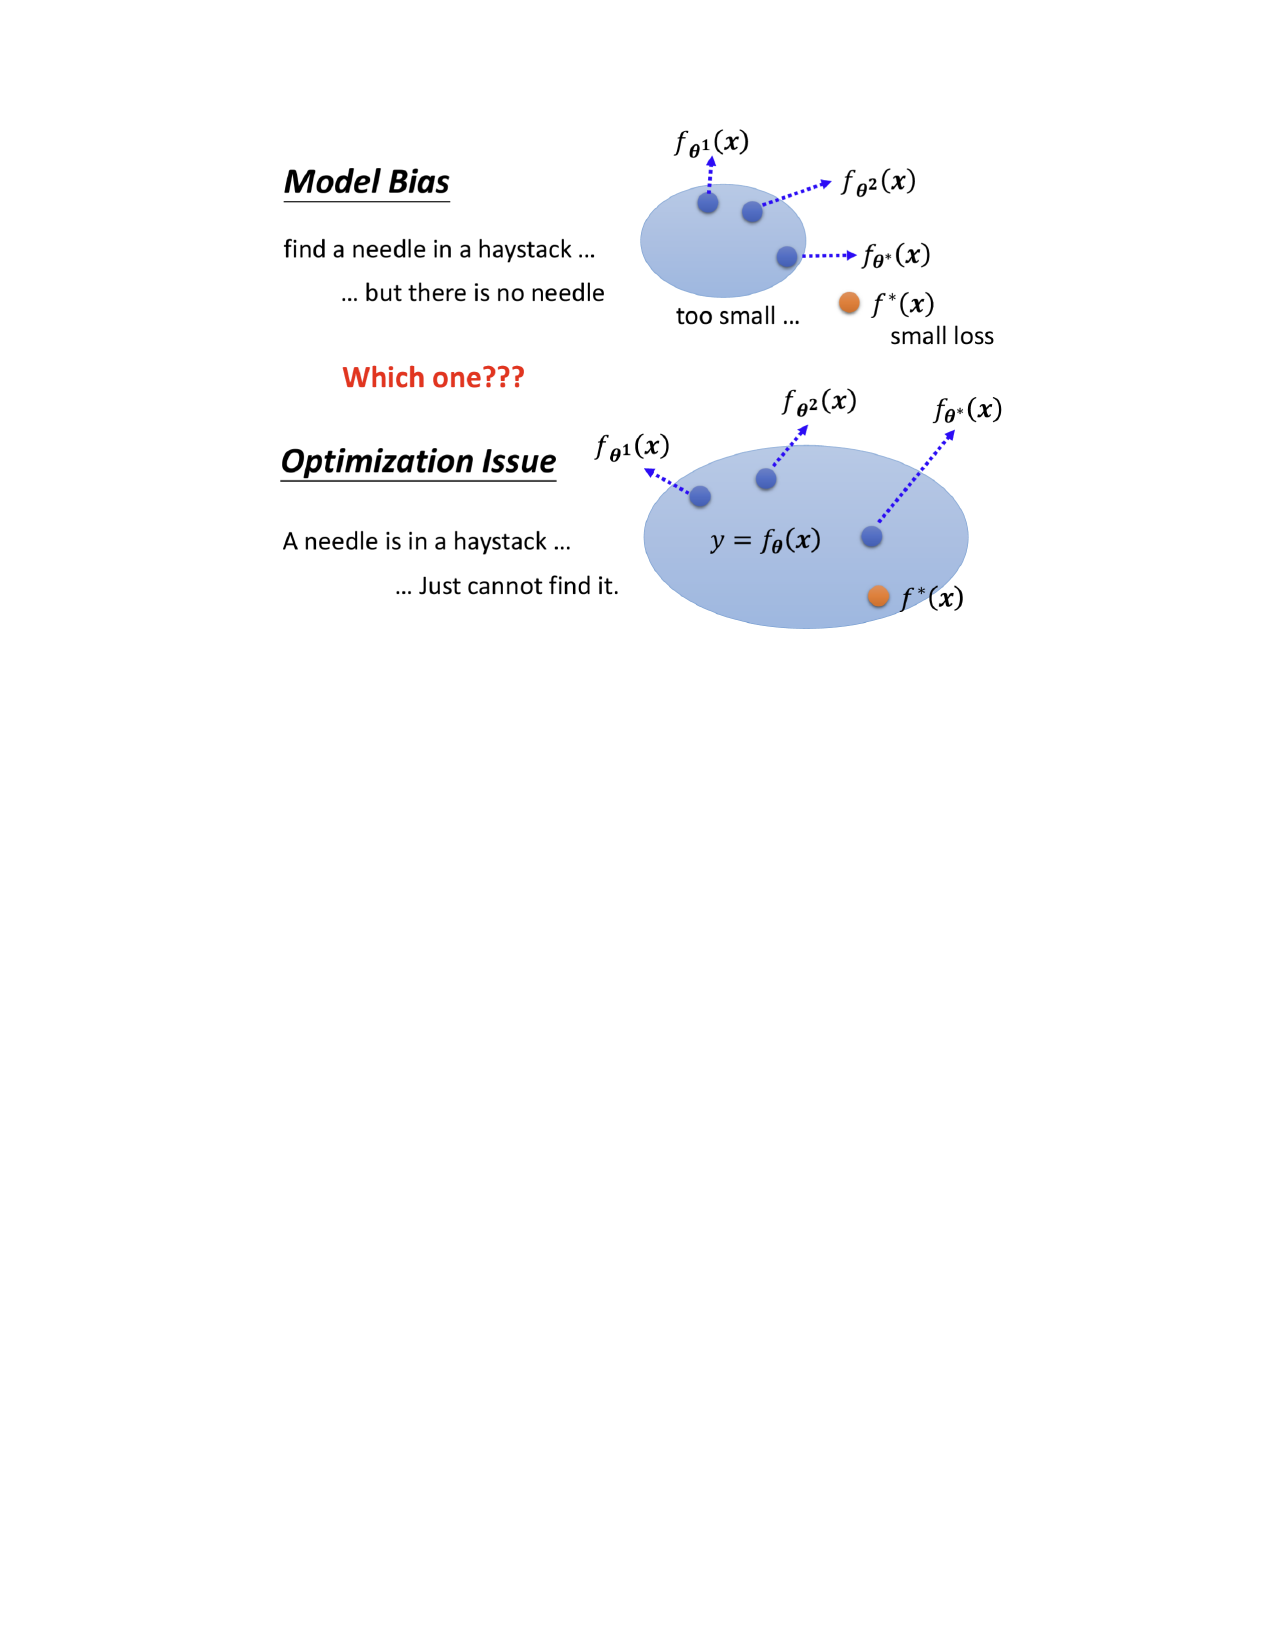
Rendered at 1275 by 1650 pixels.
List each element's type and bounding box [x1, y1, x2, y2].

picture [252, 118, 1023, 640]
